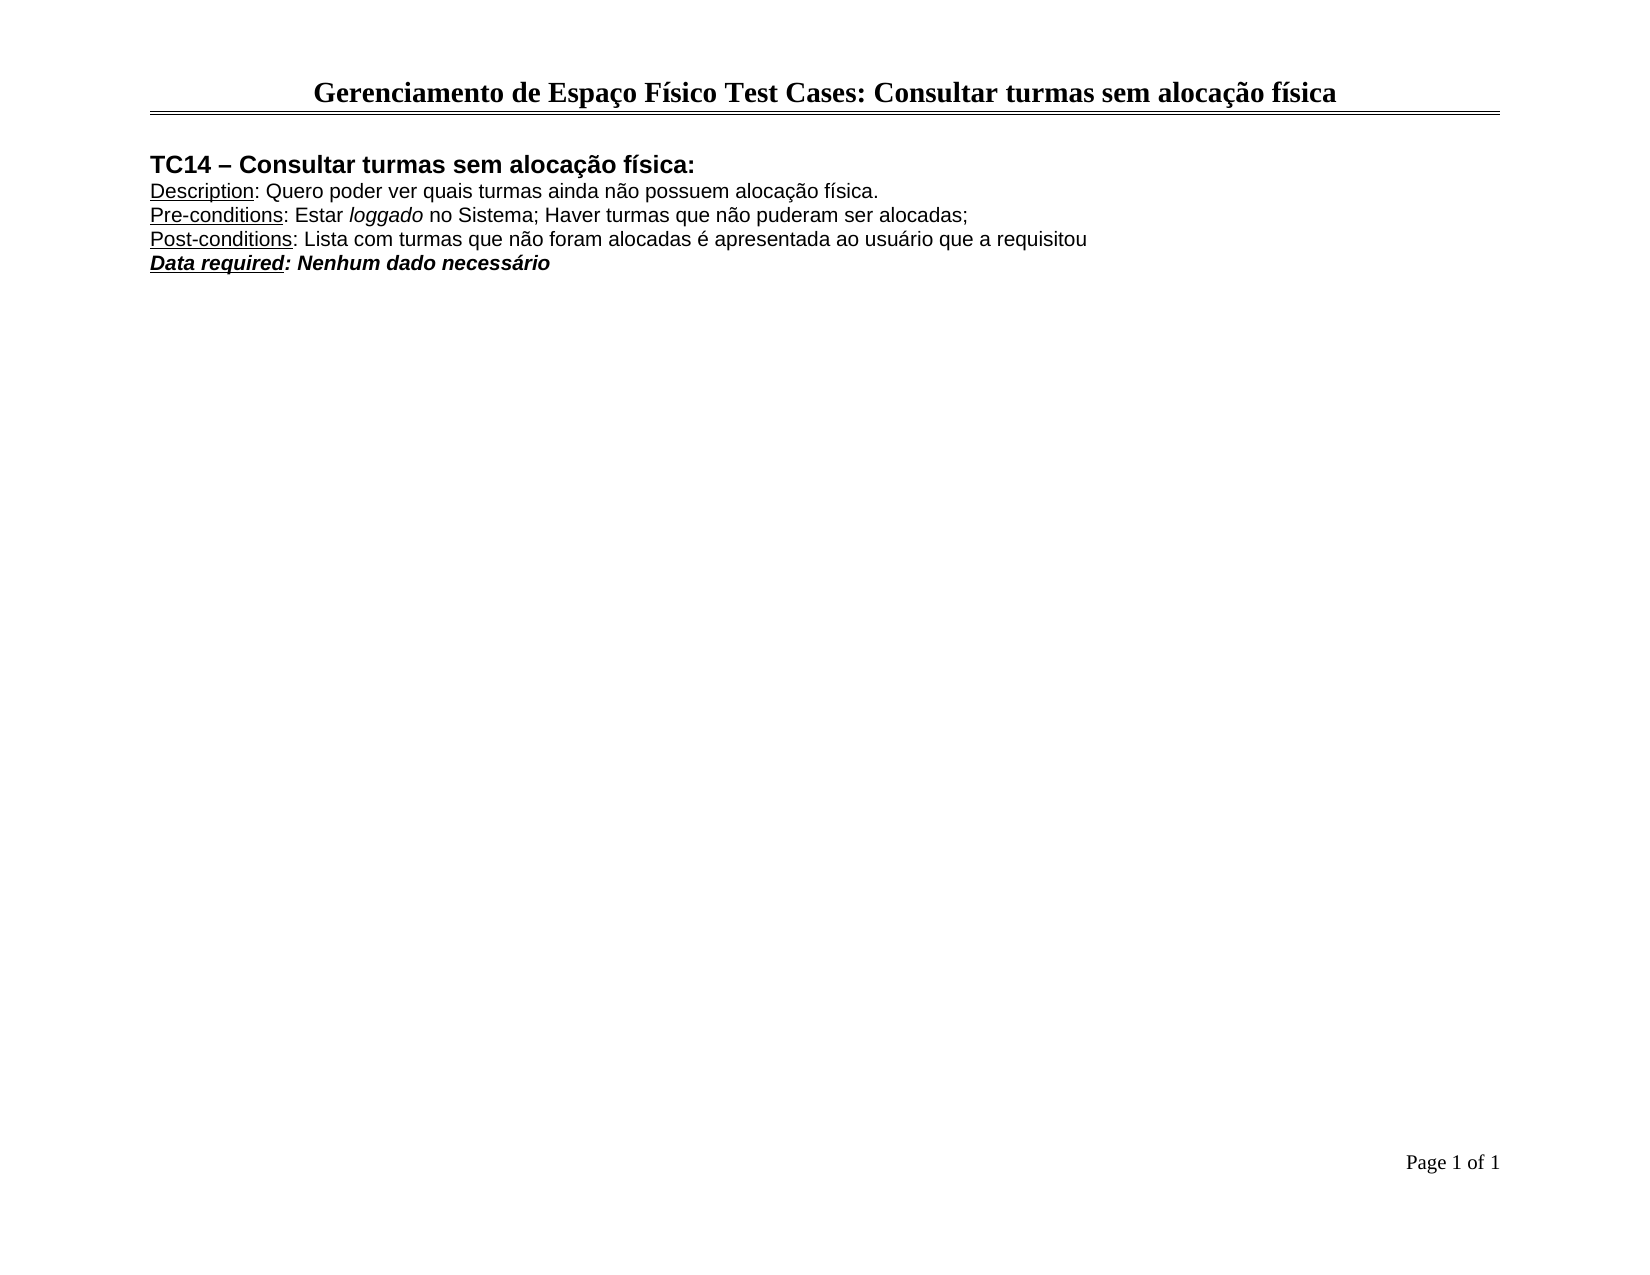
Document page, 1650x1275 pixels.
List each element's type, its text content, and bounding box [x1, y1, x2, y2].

text Data required: Nenhum dado necessário [150, 251, 1500, 274]
text TC14 – Consultar turmas sem alocação física: [150, 150, 1500, 179]
text Pre-conditions: Estar loggado no Sistema; Haver turmas que não puderam ser alocadas; [150, 203, 1500, 227]
text Description: Quero poder ver quais turmas ainda não possuem alocação física. [150, 179, 1500, 203]
text Post-conditions: Lista com turmas que não foram alocadas é apresentada ao usuário que a requisitou [150, 227, 1500, 251]
